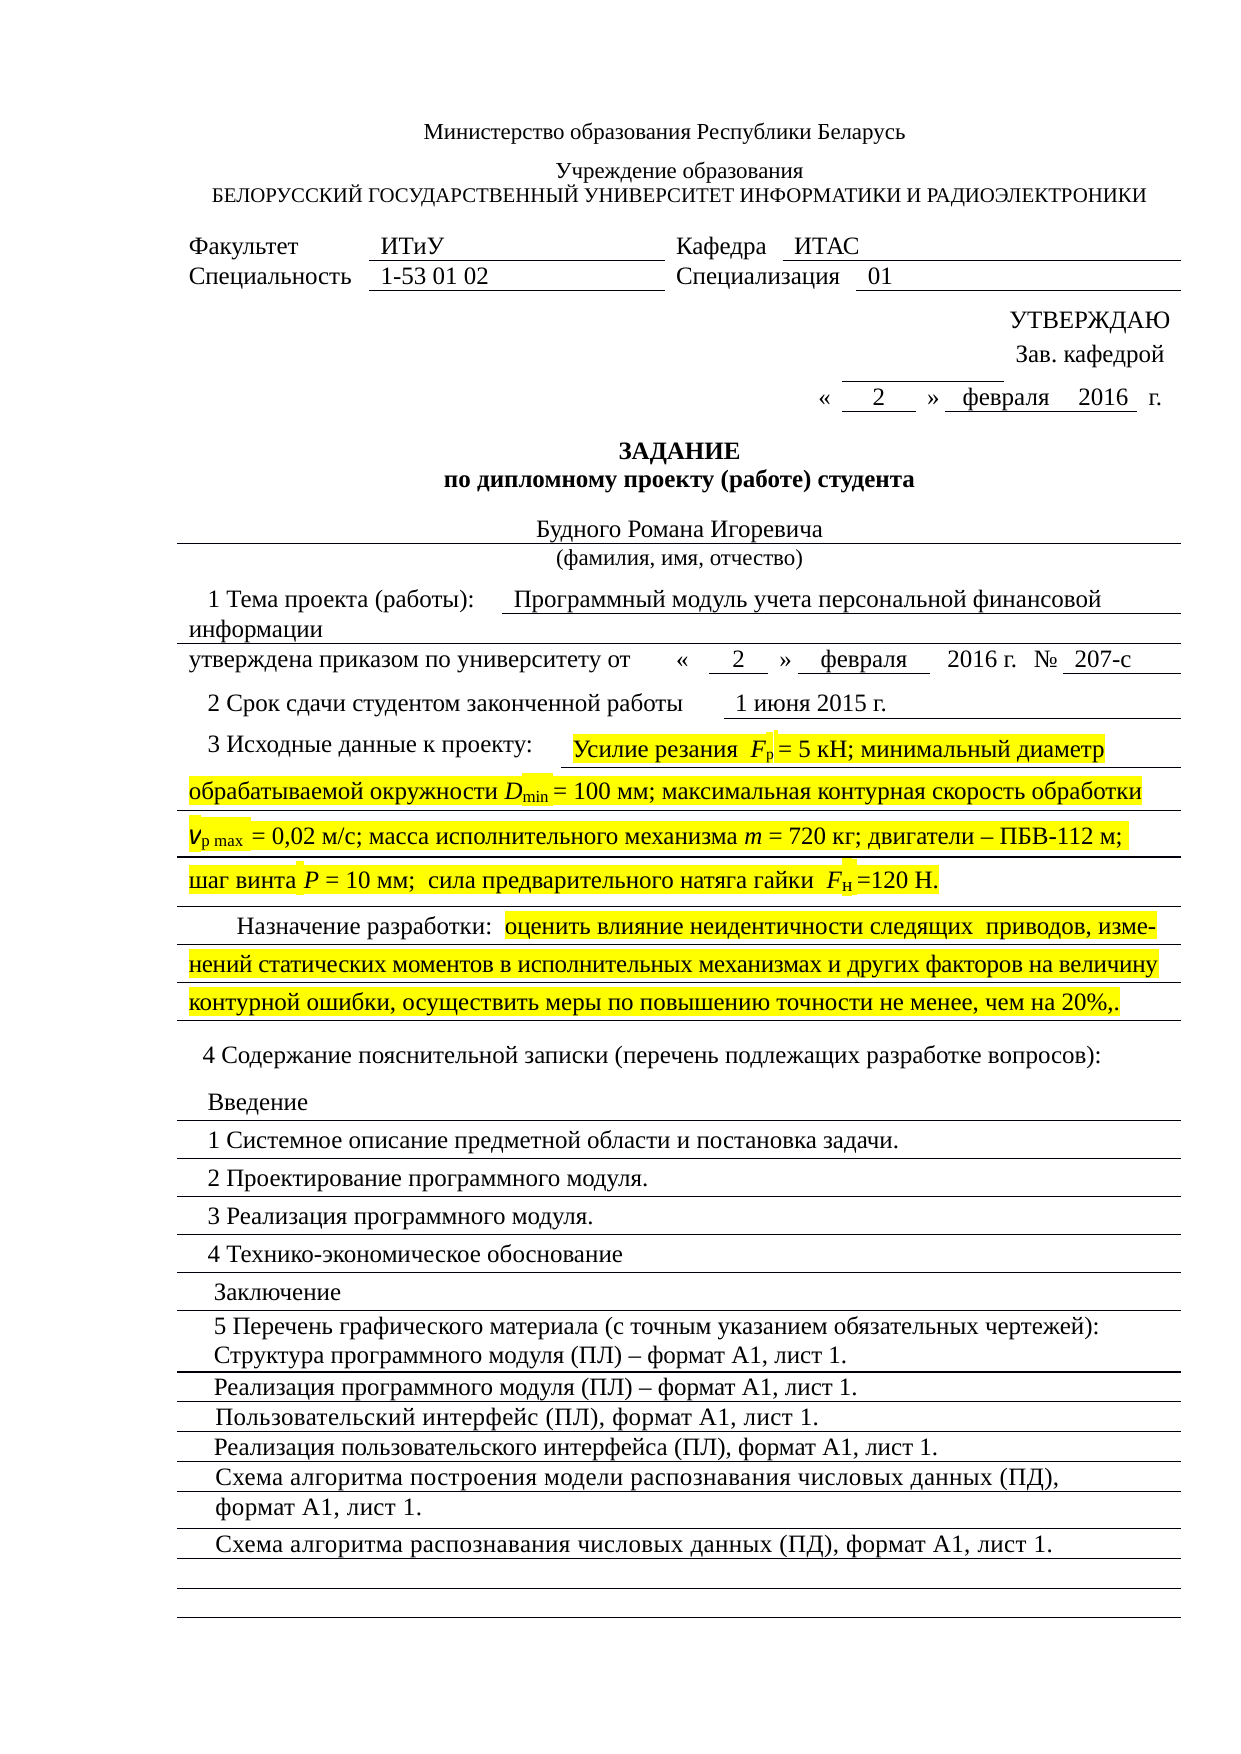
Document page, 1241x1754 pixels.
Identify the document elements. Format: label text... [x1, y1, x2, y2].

table_cell Назначение разработки: оценить влияние неидентичности следящих приводов, изме- [177, 907, 1181, 944]
table_header Учреждение образования БЕЛОРУССКИЙ ГОСУДАРСТВЕННЫЙ УНИВЕРСИТЕТ ИНФОРМАТИКИ И РАДИОЭЛЕКТРОНИКИ [177, 145, 1181, 207]
table_cell УТВЕРЖДАЮ [177, 290, 1181, 339]
table_cell « [665, 644, 709, 672]
table_cell [177, 1559, 1181, 1587]
table_cell Схема алгоритма построения модели распознавания числовых данных (ПД), [177, 1462, 1181, 1491]
table_cell Введение [177, 1083, 1181, 1119]
table_cell Факультет [177, 231, 369, 260]
table_cell ЗАДАНИЕ [177, 411, 1181, 464]
table_cell обрабатываемой окружности Dmin = 100 мм; максимальная контурная скорость обработки [177, 767, 1181, 810]
table_cell Пользовательский интерфейс (ПЛ), формат А1, лист 1. [177, 1402, 1181, 1431]
table_cell Зав. кафедрой [1004, 339, 1181, 381]
table_cell контурной ошибки, осуществить меры по повышению точности не менее, чем на 20%,. [177, 983, 1181, 1020]
table_cell 2 Срок сдачи студентом законченной работы [177, 673, 723, 718]
table_cell (фамилия, имя, отчество) [177, 544, 1181, 584]
table_cell февраля [945, 381, 1078, 411]
table_cell февраля [798, 644, 930, 672]
table_cell информации [177, 613, 1181, 643]
table_cell Реализация программного модуля (ПЛ) – формат А1, лист 1. [177, 1373, 1181, 1401]
table_cell нений статических моментов в исполнительных механизмах и других факторов на величину [177, 945, 1181, 982]
table_cell 2 [842, 382, 916, 411]
table_cell № [1034, 644, 1063, 672]
table_cell 3 Реализация программного модуля. [177, 1197, 1181, 1234]
table_cell « [177, 381, 842, 411]
table_cell 1-53 01 02 [369, 261, 664, 289]
table_cell Заключение [177, 1273, 1181, 1310]
table_cell ИТиУ [369, 231, 664, 260]
table_cell [177, 1589, 1181, 1617]
table_cell 2 [709, 644, 768, 672]
table_cell Усилие резания Fp = 5 кН; минимальный диаметр [561, 718, 1181, 767]
table_cell шаг винта Р = 10 мм; сила предварительного натяга гайки Fн =120 Н. [177, 858, 1181, 906]
table_cell 4 Технико-экономическое обоснование [177, 1235, 1181, 1272]
table_cell [842, 339, 1004, 381]
table_cell 5 Перечень графического материала (с точным указанием обязательных чертежей): [177, 1311, 1181, 1340]
table_cell Схема алгоритма распознавания числовых данных (ПД), формат А1, лист 1. [177, 1529, 1181, 1558]
table_cell 4 Содержание пояснительной записки (перечень подлежащих разработке вопросов): [177, 1021, 1181, 1082]
table_cell [177, 208, 1181, 231]
table_cell 1 Системное описание предметной области и постановка задачи. [177, 1121, 1181, 1158]
table_cell по дипломному проекту (работе) студента [177, 465, 1181, 514]
table_cell vp max = 0,02 м/c; масса исполнительного механизма m = 720 кг; двигатели – ПБВ-112 м; [177, 811, 1181, 856]
table_cell Структура программного модуля (ПЛ) – формат А1, лист 1. [177, 1340, 1181, 1371]
table_cell 2 Проектирование программного модуля. [177, 1159, 1181, 1196]
table_cell Реализация пользовательского интерфейса (ПЛ), формат А1, лист 1. [177, 1432, 1181, 1461]
table_cell формат А1, лист 1. [177, 1492, 1181, 1528]
table_cell » [916, 382, 945, 411]
table_cell 2016 [1078, 381, 1137, 411]
table_cell утверждена приказом по университету от [177, 644, 664, 672]
table_cell ИТАС [783, 231, 1181, 260]
table_cell Программный модуль учета персональной финансовой [502, 584, 1181, 613]
table_cell 1 июня 2015 г. [724, 673, 1181, 718]
table_cell 1 Тема проекта (работы): [177, 584, 502, 613]
table_cell г. [1137, 381, 1181, 411]
table_cell » [768, 644, 797, 672]
table_cell 3 Исходные данные к проекту: [177, 718, 561, 767]
table_cell 01 [856, 261, 1181, 289]
table_cell Будного Романа Игоревича [177, 514, 1181, 543]
table_cell 2016 г. [930, 644, 1034, 672]
table_cell Специальность [177, 260, 369, 289]
text Министерство образования Республики Беларусь [177, 118, 1152, 144]
table_cell [177, 339, 842, 381]
table_cell Кафедра [665, 231, 783, 260]
table_cell Специализация [665, 260, 856, 289]
table_cell 207-с [1063, 644, 1181, 672]
